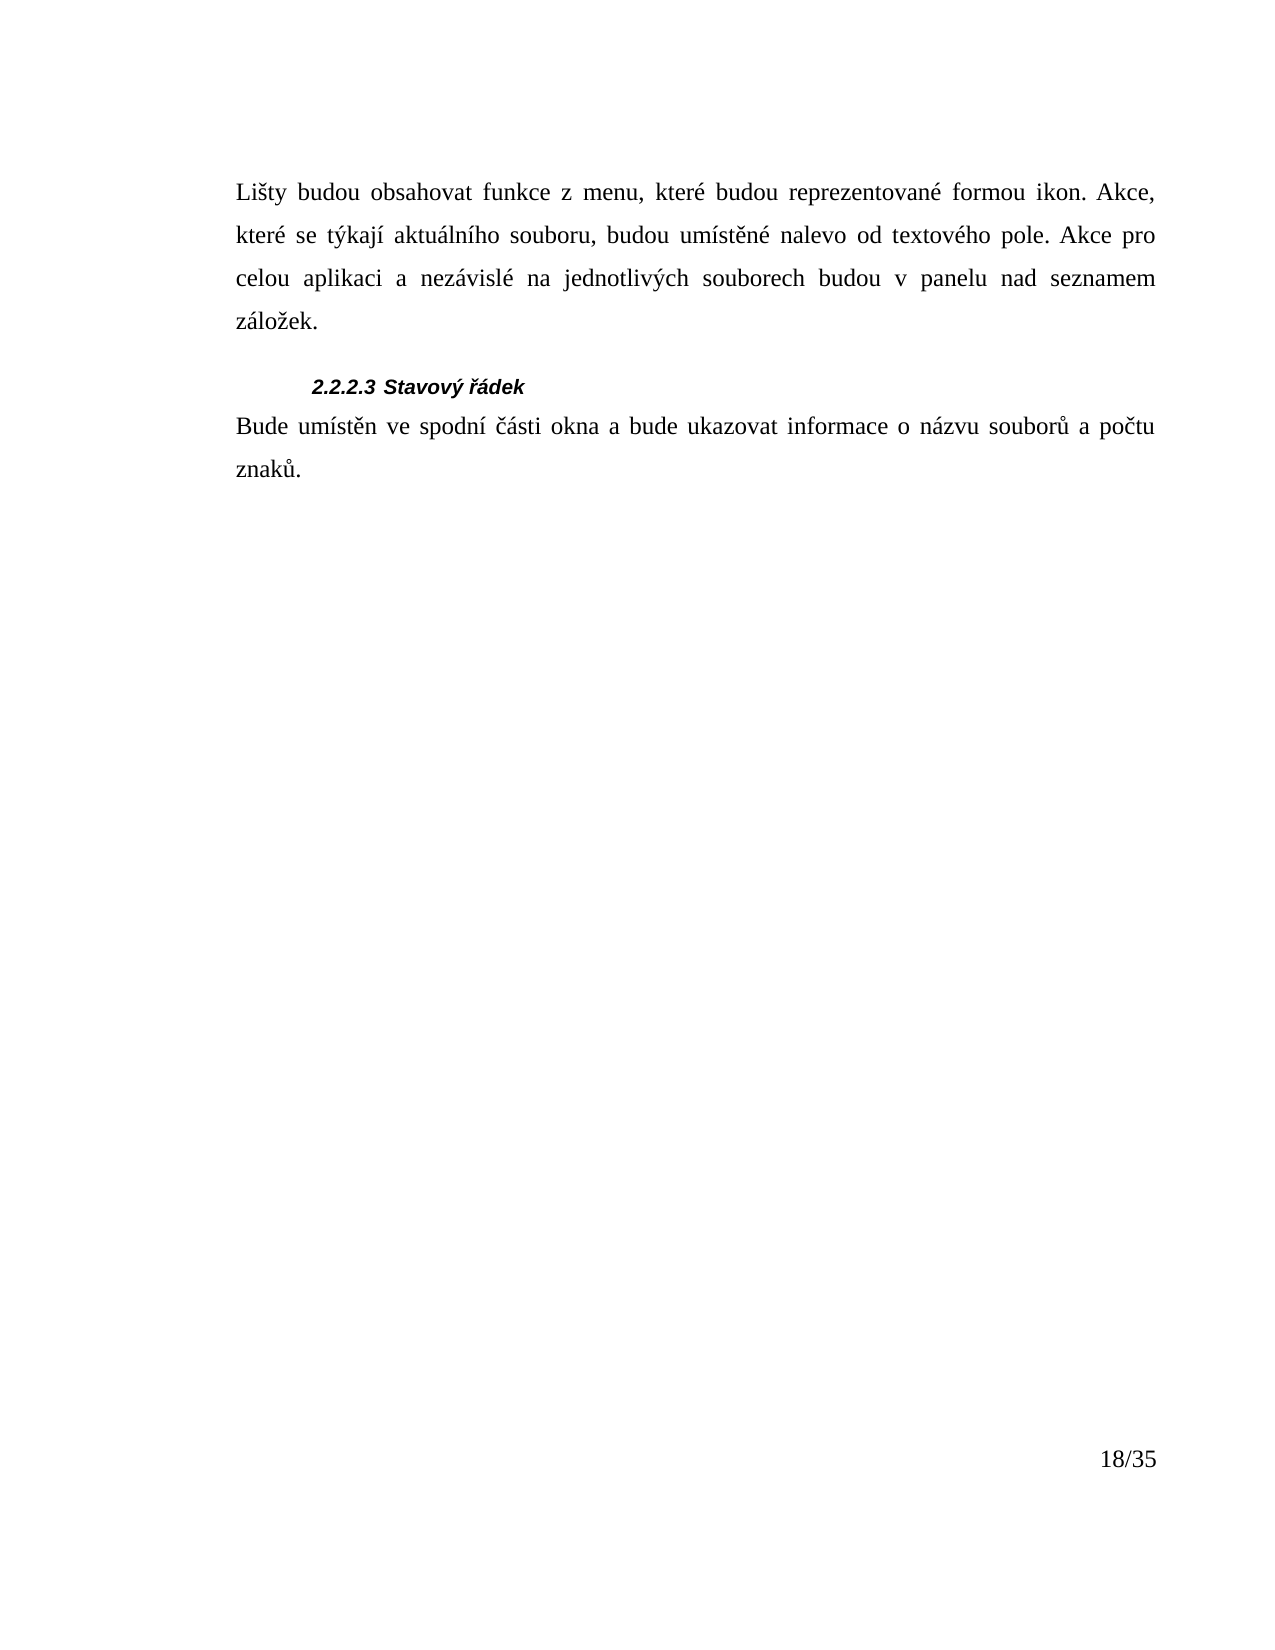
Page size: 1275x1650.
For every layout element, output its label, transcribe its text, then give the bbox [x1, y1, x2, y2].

subtitle Stavový řádek [306, 375, 1156, 399]
text Bude umístěn ve spodní části okna a bude ukazovat informace o názvu souborů a počtu znaků. [236, 411, 1156, 483]
text Lišty budou obsahovat funkce z menu, které budou reprezentované formou ikon. Akce, které se týkají aktuálního souboru, budou umístěné nalevo od textového pole. Akce pro celou aplikaci a nezávislé na jednotlivých souborech budou v panelu nad seznamem záložek. [236, 177, 1156, 335]
